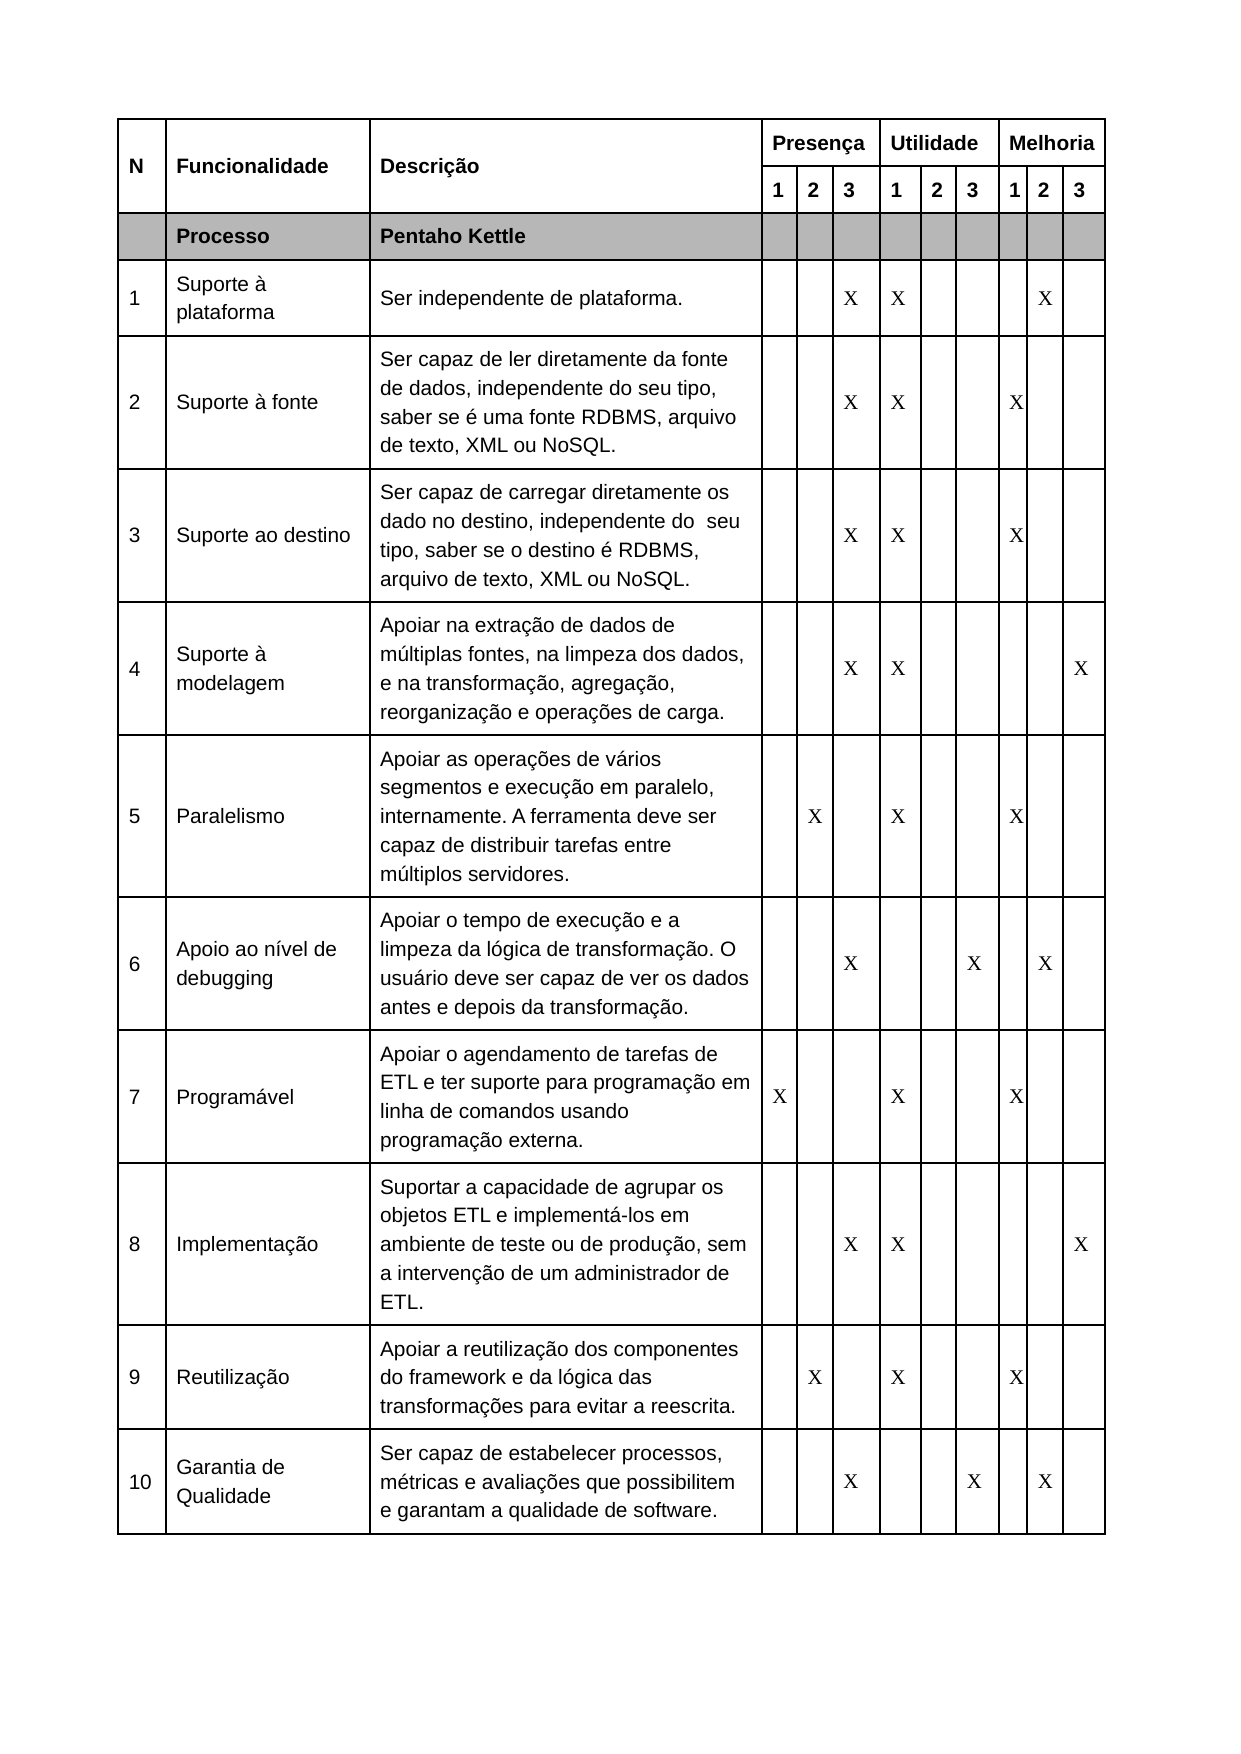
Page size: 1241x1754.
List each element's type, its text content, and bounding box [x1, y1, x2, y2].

table_cell [881, 898, 920, 1029]
table_cell 1 [881, 167, 920, 212]
table_cell Programável [167, 1031, 369, 1162]
table_cell [763, 736, 796, 896]
table_cell [922, 603, 955, 734]
table_cell [957, 736, 998, 896]
table_cell [922, 736, 955, 896]
table_cell [763, 1430, 796, 1533]
table_cell [1028, 470, 1062, 601]
table_cell X [834, 603, 879, 734]
table_cell [1064, 261, 1104, 334]
table_cell X [1000, 337, 1026, 468]
table_header Presença [763, 120, 879, 165]
table_cell Apoiar as operações de vários segmentos e execução em paralelo, internamente. A ferramenta deve ser capaz de distribuir tarefas entre múltiplos servidores. [371, 736, 761, 896]
table_cell X [834, 261, 879, 334]
table_cell [1028, 736, 1062, 896]
table_cell [922, 337, 955, 468]
table_cell [1000, 1164, 1026, 1324]
table_cell X [881, 736, 920, 896]
table_cell [1028, 603, 1062, 734]
table_cell [798, 898, 832, 1029]
table_cell X [834, 470, 879, 601]
table_cell [1028, 1164, 1062, 1324]
table_cell [957, 261, 998, 334]
table_cell Processo [167, 214, 369, 259]
table_cell Ser capaz de estabelecer processos, métricas e avaliações que possibilitem e garantam a qualidade de software. [371, 1430, 761, 1533]
table_cell Apoiar o agendamento de tarefas de ETL e ter suporte para programação em linha de comandos usando programação externa. [371, 1031, 761, 1162]
table_cell 2 [798, 167, 832, 212]
table_cell [957, 337, 998, 468]
table_cell X [881, 1326, 920, 1428]
table_cell 3 [119, 470, 165, 601]
table_header Descrição [371, 120, 761, 212]
table_cell X [834, 898, 879, 1029]
table_cell X [1000, 1326, 1026, 1428]
table_cell X [798, 736, 832, 896]
table_header Melhoria [1000, 120, 1104, 165]
table_cell [1028, 337, 1062, 468]
table_cell [1064, 1430, 1104, 1533]
table_cell [1064, 337, 1104, 468]
table_cell [798, 470, 832, 601]
table_cell [763, 214, 796, 259]
table_cell [922, 1326, 955, 1428]
table_cell [1064, 736, 1104, 896]
table_cell X [881, 470, 920, 601]
table_cell 8 [119, 1164, 165, 1324]
table_cell [1000, 603, 1026, 734]
table_cell 1 [763, 167, 796, 212]
table_cell [1028, 214, 1062, 259]
table_cell X [1064, 1164, 1104, 1324]
table_cell X [881, 1164, 920, 1324]
table_cell X [881, 603, 920, 734]
table_cell X [881, 1031, 920, 1162]
table_cell [922, 1430, 955, 1533]
table_cell [834, 736, 879, 896]
table_cell Garantia de Qualidade [167, 1430, 369, 1533]
table_cell [1028, 1326, 1062, 1428]
table_cell Paralelismo [167, 736, 369, 896]
table_cell 1 [1000, 167, 1026, 212]
table_cell [922, 898, 955, 1029]
table_cell [1028, 1031, 1062, 1162]
table_cell [922, 470, 955, 601]
table_cell [1000, 1430, 1026, 1533]
table_cell 3 [957, 167, 998, 212]
table_cell [763, 470, 796, 601]
table_cell [798, 261, 832, 334]
table_cell [798, 1164, 832, 1324]
table_cell 2 [119, 337, 165, 468]
table_cell [763, 898, 796, 1029]
table_cell X [1064, 603, 1104, 734]
table_cell Suportar a capacidade de agrupar os objetos ETL e implementá-los em ambiente de teste ou de produção, sem a intervenção de um administrador de ETL. [371, 1164, 761, 1324]
table_cell [834, 1031, 879, 1162]
table_cell [1000, 214, 1026, 259]
table_cell X [881, 261, 920, 334]
table_cell 6 [119, 898, 165, 1029]
table_cell [1064, 214, 1104, 259]
table_cell [119, 214, 165, 259]
table_cell [763, 261, 796, 334]
table_cell Suporte ao destino [167, 470, 369, 601]
table_cell [957, 214, 998, 259]
table_cell Apoiar na extração de dados de múltiplas fontes, na limpeza dos dados, e na transformação, agregação, reorganização e operações de carga. [371, 603, 761, 734]
table_cell X [957, 898, 998, 1029]
table_cell X [957, 1430, 998, 1533]
table_header Funcionalidade [167, 120, 369, 212]
table_cell [763, 337, 796, 468]
table_cell X [834, 1430, 879, 1533]
table_cell [798, 214, 832, 259]
table_cell 3 [834, 167, 879, 212]
table_cell 3 [1064, 167, 1104, 212]
table_cell [1064, 1326, 1104, 1428]
table_cell X [763, 1031, 796, 1162]
table_cell [763, 603, 796, 734]
table_cell X [1000, 470, 1026, 601]
table_cell [798, 603, 832, 734]
table_cell [922, 214, 955, 259]
table_cell [763, 1164, 796, 1324]
table_cell X [834, 337, 879, 468]
table_cell Pentaho Kettle [371, 214, 761, 259]
table_cell X [834, 1164, 879, 1324]
table_cell Suporte à fonte [167, 337, 369, 468]
table_cell 5 [119, 736, 165, 896]
table_cell 2 [922, 167, 955, 212]
table_cell X [1000, 1031, 1026, 1162]
table_cell 1 [119, 261, 165, 334]
table_cell [834, 214, 879, 259]
table_header Utilidade [881, 120, 998, 165]
table_cell [957, 1031, 998, 1162]
table_cell [922, 261, 955, 334]
table_header N [119, 120, 165, 212]
table_cell X [1028, 261, 1062, 334]
table_cell [957, 603, 998, 734]
table_cell 2 [1028, 167, 1062, 212]
table_cell X [881, 337, 920, 468]
table_cell Suporte à modelagem [167, 603, 369, 734]
table_cell [922, 1164, 955, 1324]
table_cell 9 [119, 1326, 165, 1428]
table_cell [1000, 261, 1026, 334]
table_cell Apoio ao nível de debugging [167, 898, 369, 1029]
table_cell Apoiar a reutilização dos componentes do framework e da lógica das transformações para evitar a reescrita. [371, 1326, 761, 1428]
table_cell [834, 1326, 879, 1428]
table_cell Ser capaz de ler diretamente da fonte de dados, independente do seu tipo, saber se é uma fonte RDBMS, arquivo de texto, XML ou NoSQL. [371, 337, 761, 468]
table_cell [881, 214, 920, 259]
table_cell X [1028, 1430, 1062, 1533]
table_cell [957, 470, 998, 601]
table_cell 7 [119, 1031, 165, 1162]
table_cell [798, 337, 832, 468]
table_cell [922, 1031, 955, 1162]
table_cell [798, 1031, 832, 1162]
table_cell [798, 1430, 832, 1533]
table_cell 10 [119, 1430, 165, 1533]
table_cell [1064, 898, 1104, 1029]
table_cell Reutilização [167, 1326, 369, 1428]
table_cell Apoiar o tempo de execução e a limpeza da lógica de transformação. O usuário deve ser capaz de ver os dados antes e depois da transformação. [371, 898, 761, 1029]
table_cell Implementação [167, 1164, 369, 1324]
table_cell X [798, 1326, 832, 1428]
table_cell Ser independente de plataforma. [371, 261, 761, 334]
table_cell [763, 1326, 796, 1428]
table_cell [1064, 470, 1104, 601]
table_cell [1064, 1031, 1104, 1162]
table_cell [957, 1164, 998, 1324]
table_cell [957, 1326, 998, 1428]
table_cell X [1028, 898, 1062, 1029]
table_cell 4 [119, 603, 165, 734]
table_cell X [1000, 736, 1026, 896]
table_cell Suporte à plataforma [167, 261, 369, 334]
table_cell Ser capaz de carregar diretamente os dado no destino, independente do seu tipo, saber se o destino é RDBMS, arquivo de texto, XML ou NoSQL. [371, 470, 761, 601]
table_cell [881, 1430, 920, 1533]
table_cell [1000, 898, 1026, 1029]
